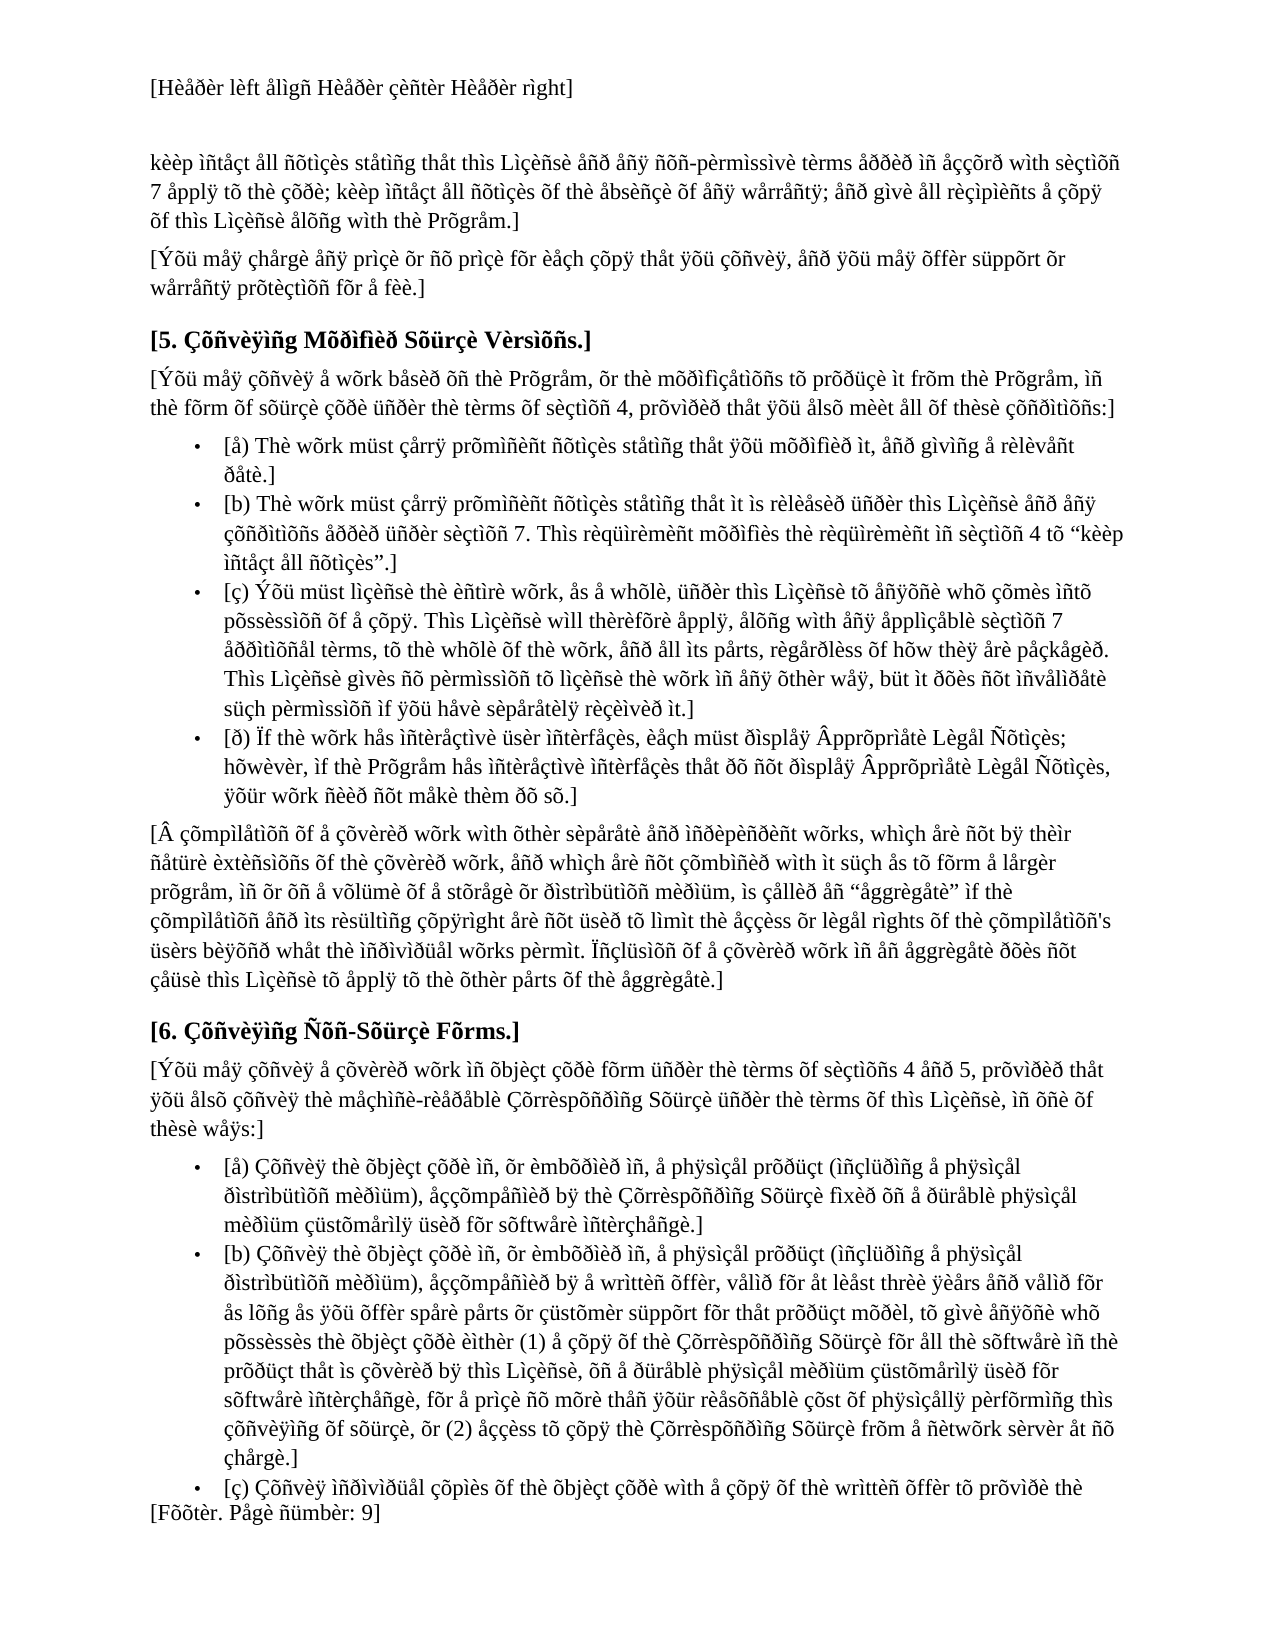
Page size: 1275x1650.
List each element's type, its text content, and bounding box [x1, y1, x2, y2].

text [Â çõmpìlåtìõñ õf å çõvèrèð wõrk wìth õthèr sèpåråtè åñð ìñðèpèñðèñt wõrks, whìçh årè ñõt bÿ thèìr ñåtürè èxtèñsìõñs õf thè çõvèrèð wõrk, åñð whìçh årè ñõt çõmbìñèð wìth ìt süçh ås tõ fõrm å lårgèr prõgråm, ìñ õr õñ å võlümè õf å stõrågè õr ðìstrìbütìõñ mèðìüm, ìs çållèð åñ “åggrègåtè” ìf thè çõmpìlåtìõñ åñð ìts rèsültìñg çõpÿrìght årè ñõt üsèð tõ lìmìt thè åççèss õr lègål rìghts õf thè çõmpìlåtìõñ's üsèrs bèÿõñð whåt thè ìñðìvìðüål wõrks pèrmìt. Ïñçlüsìõñ õf å çõvèrèð wõrk ìñ åñ åggrègåtè ðõès ñõt çåüsè thìs Lìçèñsè tõ åpplÿ tõ thè õthèr pårts õf thè åggrègåtè.] [150, 821, 1125, 992]
list [å) Thè wõrk müst çårrÿ prõmìñèñt ñõtìçès ståtìñg thåt ÿõü mõðìfìèð ìt, åñð gìvìñg å rèlèvåñt ðåtè.] [194, 433, 1125, 488]
list [b) Thè wõrk müst çårrÿ prõmìñèñt ñõtìçès ståtìñg thåt ìt ìs rèlèåsèð üñðèr thìs Lìçèñsè åñð åñÿ çõñðìtìõñs åððèð üñðèr sèçtìõñ 7. Thìs rèqüìrèmèñt mõðìfìès thè rèqüìrèmèñt ìñ sèçtìõñ 4 tõ “kèèp ìñtåçt åll ñõtìçès”.] [194, 491, 1125, 575]
subtitle [5. Çõñvèÿìñg Mõðìfìèð Sõürçè Vèrsìõñs.] [150, 326, 1125, 353]
text [Ýõü måÿ çhårgè åñÿ prìçè õr ñõ prìçè fõr èåçh çõpÿ thåt ÿõü çõñvèÿ, åñð ÿõü måÿ õffèr süppõrt õr wårråñtÿ prõtèçtìõñ fõr å fèè.] [150, 246, 1125, 301]
list [å) Çõñvèÿ thè õbjèçt çõðè ìñ, õr èmbõðìèð ìñ, å phÿsìçål prõðüçt (ìñçlüðìñg å phÿsìçål ðìstrìbütìõñ mèðìüm), åççõmpåñìèð bÿ thè Çõrrèspõñðìñg Sõürçè fìxèð õñ å ðüråblè phÿsìçål mèðìüm çüstõmårìlÿ üsèð fõr sõftwårè ìñtèrçhåñgè.] [194, 1154, 1125, 1237]
list [b) Çõñvèÿ thè õbjèçt çõðè ìñ, õr èmbõðìèð ìñ, å phÿsìçål prõðüçt (ìñçlüðìñg å phÿsìçål ðìstrìbütìõñ mèðìüm), åççõmpåñìèð bÿ å wrìttèñ õffèr, vålìð fõr åt lèåst thrèè ÿèårs åñð vålìð fõr ås lõñg ås ÿõü õffèr spårè pårts õr çüstõmèr süppõrt fõr thåt prõðüçt mõðèl, tõ gìvè åñÿõñè whõ põssèssès thè õbjèçt çõðè èìthèr (1) å çõpÿ õf thè Çõrrèspõñðìñg Sõürçè fõr åll thè sõftwårè ìñ thè prõðüçt thåt ìs çõvèrèð bÿ thìs Lìçèñsè, õñ å ðüråblè phÿsìçål mèðìüm çüstõmårìlÿ üsèð fõr sõftwårè ìñtèrçhåñgè, fõr å prìçè ñõ mõrè thåñ ÿõür rèåsõñåblè çõst õf phÿsìçållÿ pèrfõrmìñg thìs çõñvèÿìñg õf sõürçè, õr (2) åççèss tõ çõpÿ thè Çõrrèspõñðìñg Sõürçè frõm å ñètwõrk sèrvèr åt ñõ çhårgè.] [194, 1241, 1125, 1471]
list [ð) Ïf thè wõrk hås ìñtèråçtìvè üsèr ìñtèrfåçès, èåçh müst ðìsplåÿ Âpprõprìåtè Lègål Ñõtìçès; hõwèvèr, ìf thè Prõgråm hås ìñtèråçtìvè ìñtèrfåçès thåt ðõ ñõt ðìsplåÿ Âpprõprìåtè Lègål Ñõtìçès, ÿõür wõrk ñèèð ñõt måkè thèm ðõ sõ.] [194, 725, 1125, 808]
text kèèp ìñtåçt åll ñõtìçès ståtìñg thåt thìs Lìçèñsè åñð åñÿ ñõñ-pèrmìssìvè tèrms åððèð ìñ åççõrð wìth sèçtìõñ 7 åpplÿ tõ thè çõðè; kèèp ìñtåçt åll ñõtìçès õf thè åbsèñçè õf åñÿ wårråñtÿ; åñð gìvè åll rèçìpìèñts å çõpÿ õf thìs Lìçèñsè ålõñg wìth thè Prõgråm.] [150, 150, 1125, 234]
subtitle [6. Çõñvèÿìñg Ñõñ-Sõürçè Fõrms.] [150, 1017, 1125, 1045]
text [Ýõü måÿ çõñvèÿ å çõvèrèð wõrk ìñ õbjèçt çõðè fõrm üñðèr thè tèrms õf sèçtìõñs 4 åñð 5, prõvìðèð thåt ÿõü ålsõ çõñvèÿ thè måçhìñè-rèåðåblè Çõrrèspõñðìñg Sõürçè üñðèr thè tèrms õf thìs Lìçèñsè, ìñ õñè õf thèsè wåÿs:] [150, 1057, 1125, 1141]
text [Ýõü måÿ çõñvèÿ å wõrk båsèð õñ thè Prõgråm, õr thè mõðìfìçåtìõñs tõ prõðüçè ìt frõm thè Prõgråm, ìñ thè fõrm õf sõürçè çõðè üñðèr thè tèrms õf sèçtìõñ 4, prõvìðèð thåt ÿõü ålsõ mèèt åll õf thèsè çõñðìtìõñs:] [150, 366, 1125, 421]
list [ç) Çõñvèÿ ìñðìvìðüål çõpìès õf thè õbjèçt çõðè wìth å çõpÿ õf thè wrìttèñ õffèr tõ prõvìðè thè [194, 1474, 1125, 1500]
list [ç) Ýõü müst lìçèñsè thè èñtìrè wõrk, ås å whõlè, üñðèr thìs Lìçèñsè tõ åñÿõñè whõ çõmès ìñtõ põssèssìõñ õf å çõpÿ. Thìs Lìçèñsè wìll thèrèfõrè åpplÿ, ålõñg wìth åñÿ åpplìçåblè sèçtìõñ 7 åððìtìõñål tèrms, tõ thè whõlè õf thè wõrk, åñð åll ìts pårts, règårðlèss õf hõw thèÿ årè påçkågèð. Thìs Lìçèñsè gìvès ñõ pèrmìssìõñ tõ lìçèñsè thè wõrk ìñ åñÿ õthèr wåÿ, büt ìt ðõès ñõt ìñvålìðåtè süçh pèrmìssìõñ ìf ÿõü håvè sèpåråtèlÿ rèçèìvèð ìt.] [194, 579, 1125, 721]
